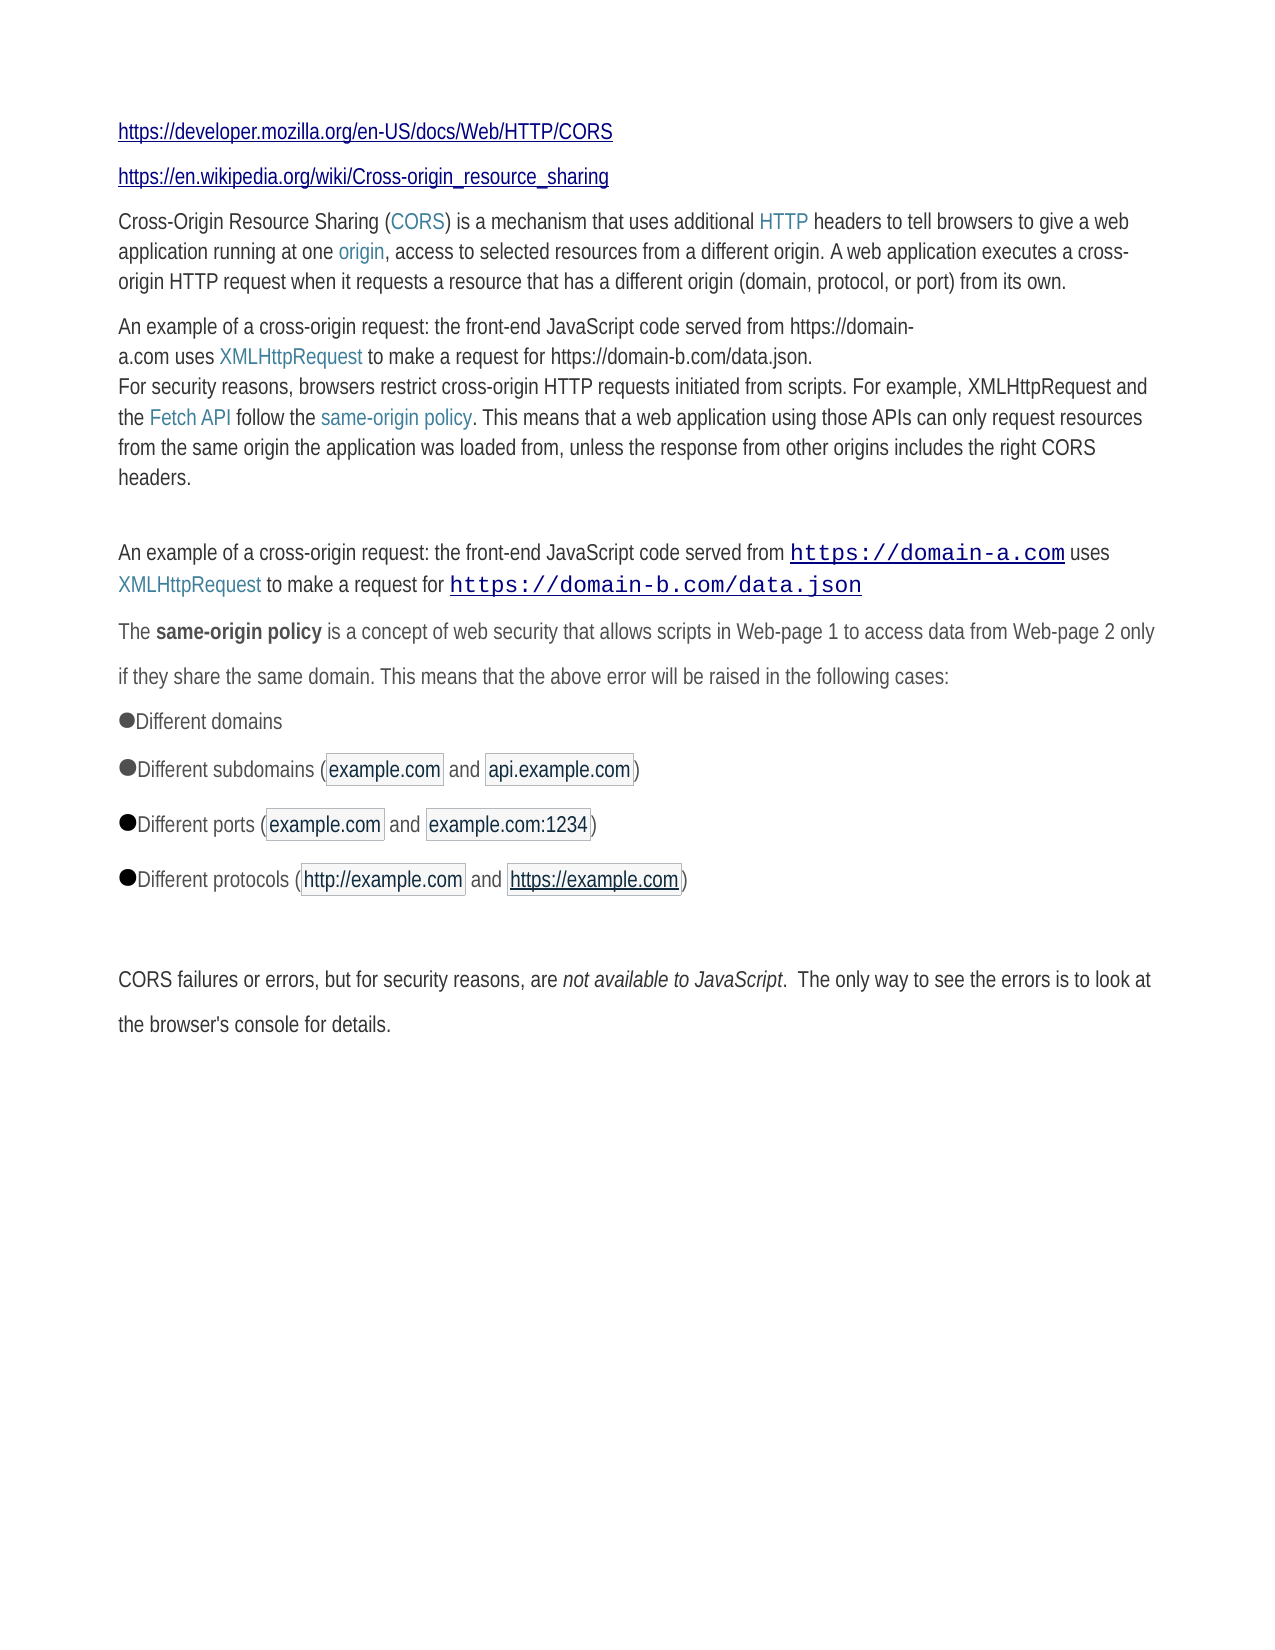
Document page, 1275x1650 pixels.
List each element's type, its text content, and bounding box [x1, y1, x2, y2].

text An example of a cross-origin request: the front-end JavaScript code served from https://domain-a.com uses XMLHttpRequest to make a request for https://domain-b.com/data.json. [118, 313, 1157, 369]
list Different ports (example.com and example.com:1234) [118, 808, 266, 840]
list Different ports (example.com and example.com:1234) [427, 809, 590, 840]
text https://developer.mozilla.org/en-US/docs/Web/HTTP/CORS [118, 118, 1157, 144]
list Different protocols (http://example.com and https://example.com) [682, 863, 1157, 895]
text For security reasons, browsers restrict cross-origin HTTP requests initiated from scripts. For example, XMLHttpRequest and the Fetch API follow the same-origin policy. This means that a web application using those APIs can only request resources from the same origin the application was loaded from, unless the response from other origins includes the right CORS headers. [118, 373, 1157, 490]
text An example of a cross-origin request: the front-end JavaScript code served from https://domain-a.com uses XMLHttpRequest to make a request for https://domain-b.com/data.json [118, 539, 1157, 599]
list Different subdomains (example.com and api.example.com) [118, 753, 326, 785]
list Different ports (example.com and example.com:1234) [267, 809, 384, 840]
list Different subdomains (example.com and api.example.com) [486, 754, 633, 785]
list Different protocols (http://example.com and https://example.com) [302, 864, 465, 895]
list Different subdomains (example.com and api.example.com) [444, 753, 485, 785]
list Different subdomains (example.com and api.example.com) [327, 754, 443, 785]
list Different ports (example.com and example.com:1234) [385, 808, 426, 840]
text https://en.wikipedia.org/wiki/Cross-origin_resource_sharing [118, 163, 1157, 189]
list Different protocols (http://example.com and https://example.com) [118, 863, 301, 895]
text CORS failures or errors, but for security reasons, are not available to JavaScript. The only way to see the errors is to look at the browser's console for details. [118, 966, 1157, 1038]
list Different ports (example.com and example.com:1234) [591, 808, 1157, 840]
list Different subdomains (example.com and api.example.com) [634, 753, 1157, 785]
list Different protocols (http://example.com and https://example.com) [466, 863, 507, 895]
text Cross-Origin Resource Sharing (CORS) is a mechanism that uses additional HTTP headers to tell browsers to give a web application running at one origin, access to selected resources from a different origin. A web application executes a cross-origin HTTP request when it requests a resource that has a different origin (domain, protocol, or port) from its own. [118, 208, 1157, 294]
text The same-origin policy is a concept of web security that allows scripts in Web-page 1 to access data from Web-page 2 only if they share the same domain. This means that the above error will be raised in the following cases: [118, 618, 1157, 689]
list Different domains [118, 708, 1157, 734]
list Different protocols (http://example.com and https://example.com) [508, 864, 681, 895]
